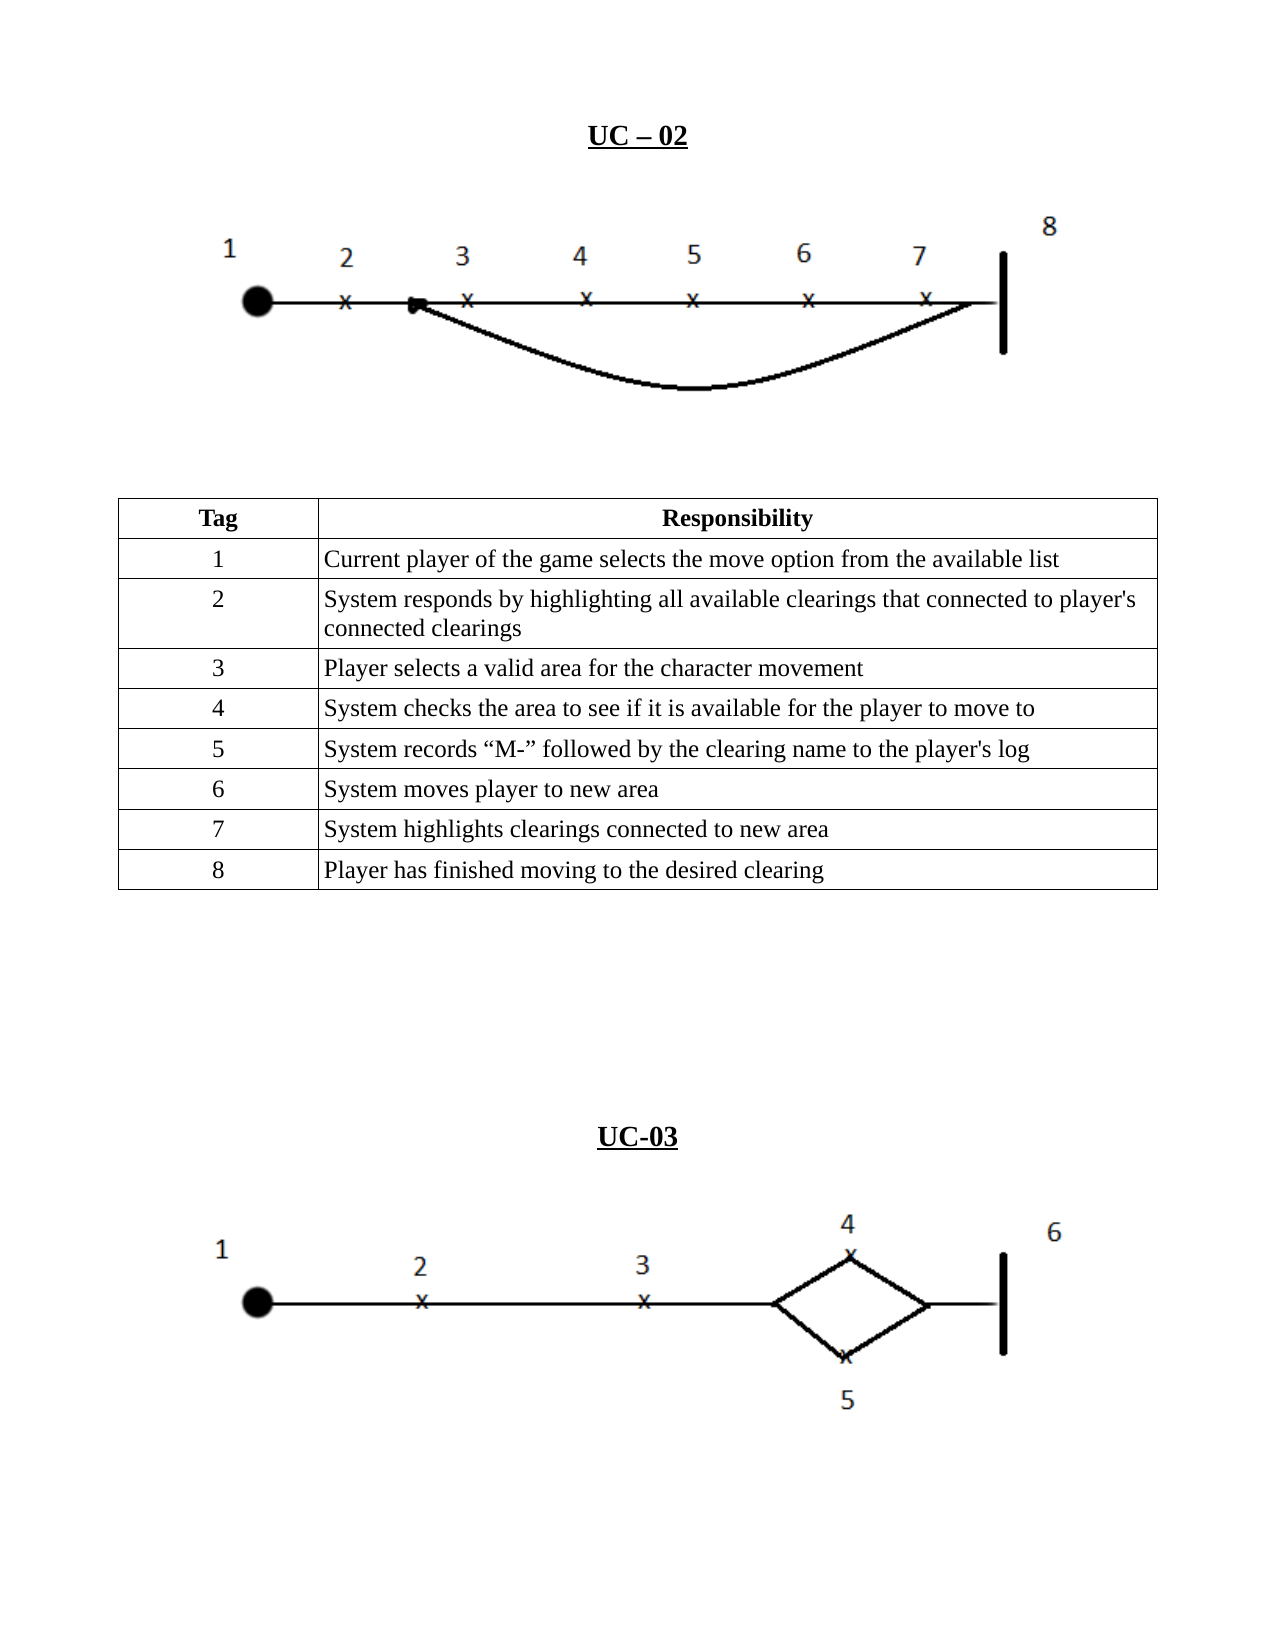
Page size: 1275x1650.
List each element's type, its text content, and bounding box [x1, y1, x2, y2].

table_cell 6 [119, 769, 318, 809]
table_cell Current player of the game selects the move option from the available list [319, 539, 1157, 578]
table_cell 4 [119, 689, 318, 728]
table_header Tag [119, 499, 318, 538]
table_cell Player has finished moving to the desired clearing [319, 850, 1157, 889]
table_cell System moves player to new area [319, 769, 1157, 809]
table_cell 3 [119, 649, 318, 688]
picture [150, 151, 1125, 465]
table_cell 2 [119, 579, 318, 647]
text UC – 02 [118, 118, 1157, 152]
table_cell System responds by highlighting all available clearings that connected to player's connected clearings [319, 579, 1157, 647]
picture [150, 1152, 1125, 1466]
table_cell System checks the area to see if it is available for the player to move to [319, 689, 1157, 728]
table_cell System highlights clearings connected to new area [319, 810, 1157, 849]
text UC-03 [118, 1119, 1157, 1153]
table_cell 5 [119, 729, 318, 768]
table_cell Player selects a valid area for the character movement [319, 649, 1157, 688]
table_cell 7 [119, 810, 318, 849]
table_cell System records “M-” followed by the clearing name to the player's log [319, 729, 1157, 768]
table_cell 1 [119, 539, 318, 578]
table_cell 8 [119, 850, 318, 889]
table_header Responsibility [319, 499, 1157, 538]
